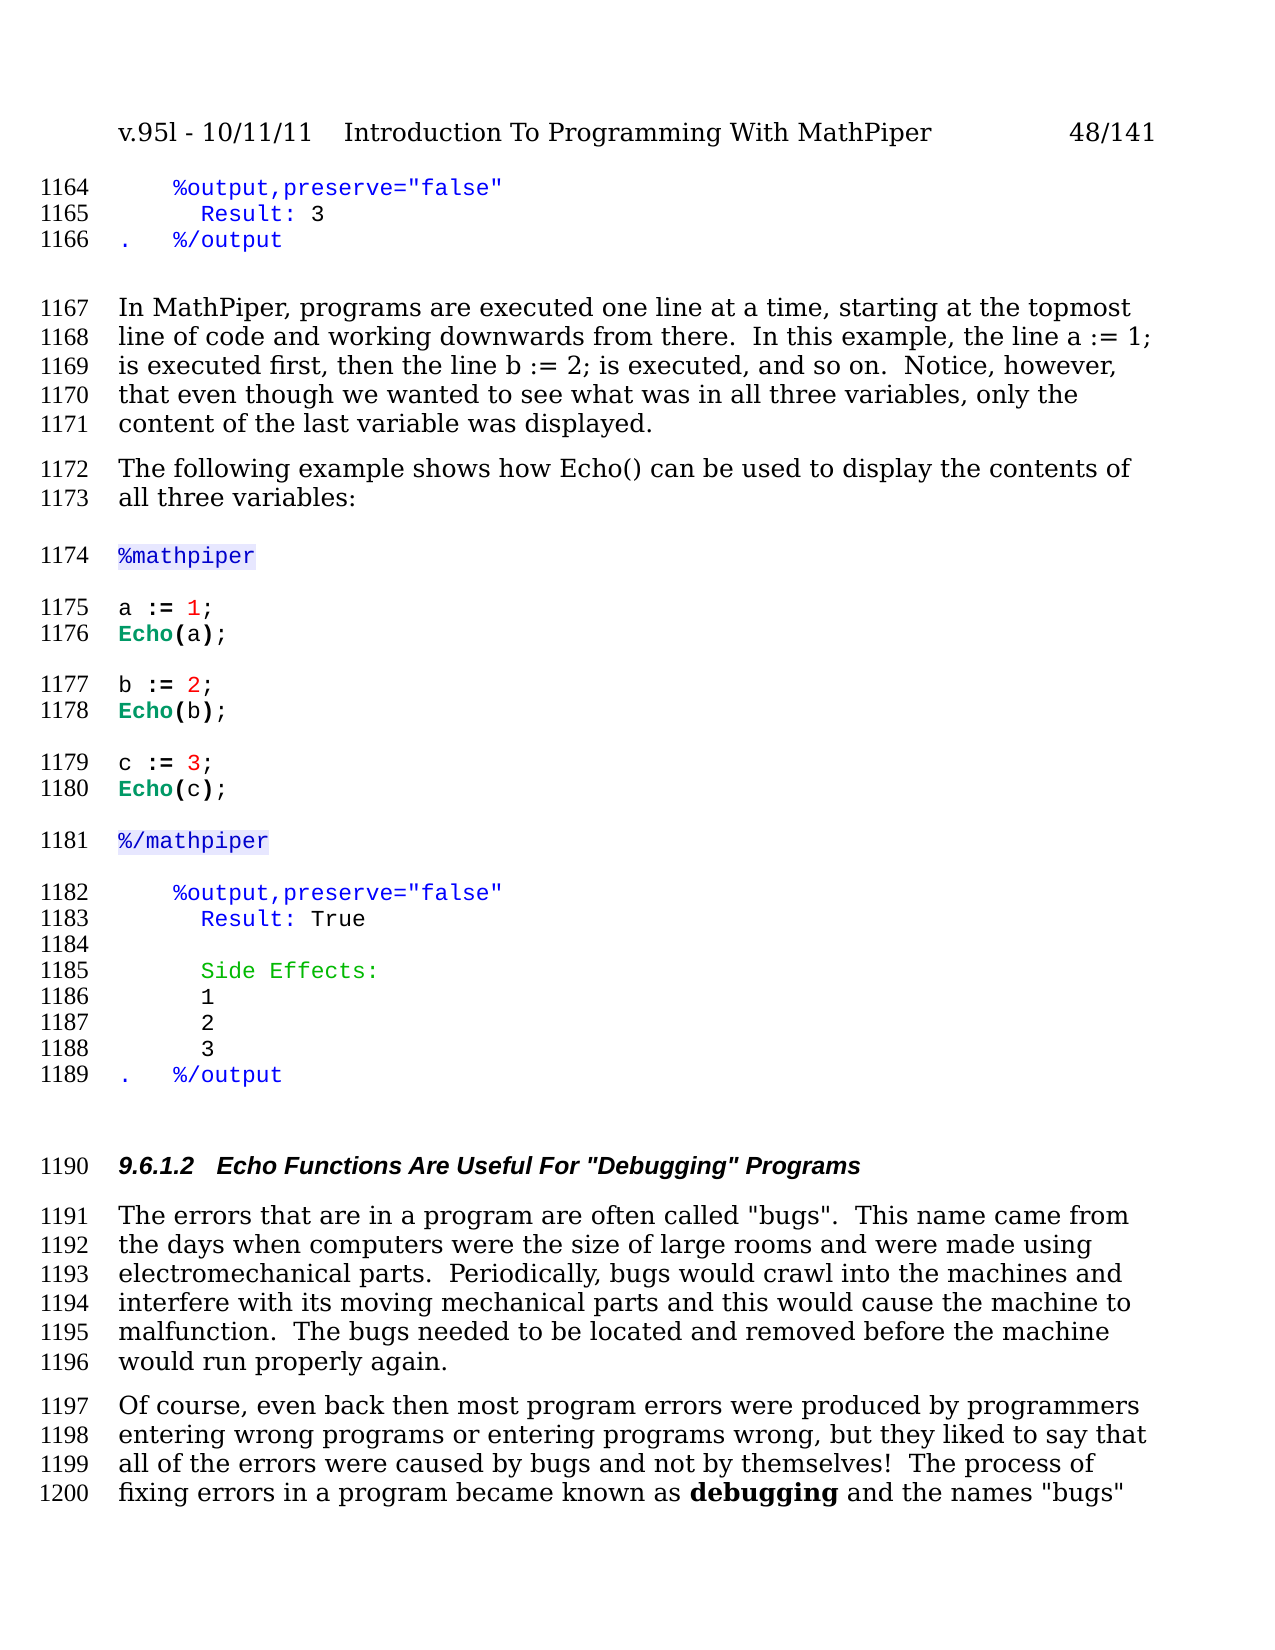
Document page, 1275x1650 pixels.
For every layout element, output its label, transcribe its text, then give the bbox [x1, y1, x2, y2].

text Echo(b); [118, 700, 1157, 726]
text a := 1; [118, 596, 1157, 622]
text %mathpiper [118, 544, 1157, 570]
subtitle Echo Functions Are Useful For "Debugging" Programs [118, 1151, 1157, 1180]
text The errors that are in a program are often called "bugs". This name came from the days when computers were the size of large rooms and were made using electromechanical parts. Periodically, bugs would crawl into the machines and interfere with its moving mechanical parts and this would cause the machine to malfunction. The bugs needed to be located and removed before the machine would run properly again. [118, 1201, 1157, 1376]
text 3 [118, 1037, 1157, 1063]
text . %/output [118, 229, 1157, 254]
text %output,preserve="false" [118, 881, 1157, 907]
text b := 2; [118, 674, 1157, 700]
text In MathPiper, programs are executed one line at a time, starting at the topmost line of code and working downwards from there. In this example, the line a := 1; is executed first, then the line b := 2; is executed, and so on. Notice, however, that even though we wanted to see what was in all three variables, only the content of the last variable was displayed. [118, 293, 1157, 439]
text Side Effects: [118, 959, 1157, 985]
text c := 3; [118, 752, 1157, 778]
text Echo(a); [118, 622, 1157, 648]
text The following example shows how Echo() can be used to display the contents of all three variables: [118, 454, 1157, 512]
text Result: True [118, 907, 1157, 933]
text %/mathpiper [118, 829, 1157, 855]
text Echo(c); [118, 778, 1157, 803]
text 1 [118, 985, 1157, 1011]
text . %/output [118, 1063, 1157, 1089]
text %output,preserve="false" [118, 177, 1157, 203]
text Of course, even back then most program errors were produced by programmers entering wrong programs or entering programs wrong, but they liked to say that all of the errors were caused by bugs and not by themselves! The process of fixing errors in a program became known as debugging and the names "bugs" [118, 1391, 1157, 1508]
text 2 [118, 1011, 1157, 1037]
text Result: 3 [118, 203, 1157, 229]
